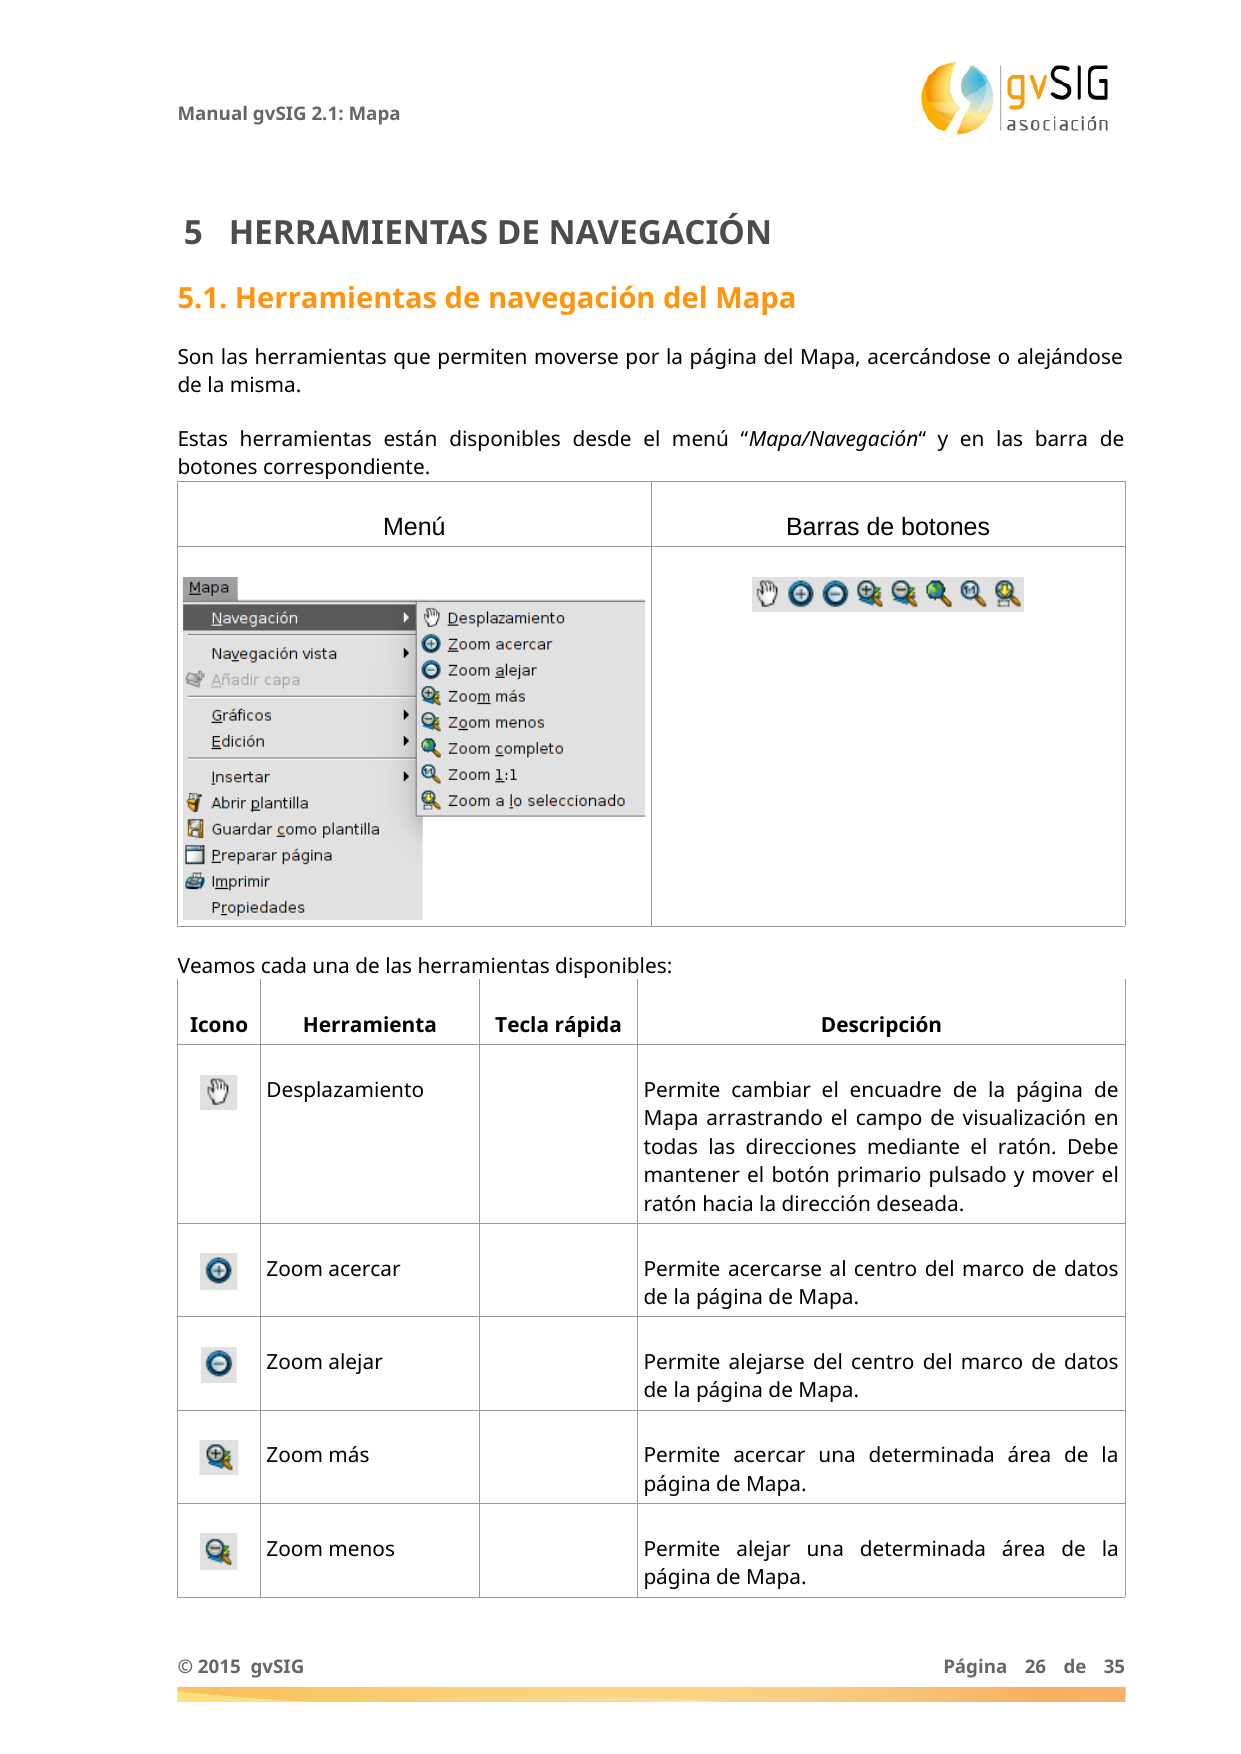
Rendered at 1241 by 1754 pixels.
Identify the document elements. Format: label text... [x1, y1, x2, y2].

table_cell Permite alejar una determinada área de la página de Mapa. [638, 1504, 1125, 1597]
picture [200, 1533, 238, 1570]
picture [199, 1440, 239, 1475]
picture [752, 577, 1024, 612]
table_cell [652, 547, 1125, 926]
subtitle Herramientas de navegación [183, 208, 1125, 254]
picture [182, 577, 646, 920]
table_cell [178, 547, 651, 926]
table_cell Desplazamiento [261, 1045, 479, 1223]
picture [177, 1687, 1126, 1702]
picture [902, 47, 1122, 148]
table_header Barras de botones [652, 482, 1125, 546]
subtitle 5.1. Herramientas de navegación del Mapa [177, 277, 1125, 317]
table_cell Permite acercar una determinada área de la página de Mapa. [638, 1411, 1125, 1503]
table_cell Permite alejarse del centro del marco de datos de la página de Mapa. [638, 1317, 1125, 1410]
table_cell Zoom acercar [261, 1224, 479, 1316]
text Son las herramientas que permiten moverse por la página del Mapa, acercándose o alejándose de la misma. [177, 342, 1125, 399]
table_header Descripción [638, 979, 1125, 1044]
table_cell Zoom alejar [261, 1317, 479, 1410]
table_cell [480, 1317, 637, 1410]
picture [200, 1347, 237, 1383]
table_cell [480, 1411, 637, 1503]
table_cell [480, 1504, 637, 1597]
table_header Menú [178, 482, 651, 546]
table_cell [178, 1317, 260, 1410]
table_cell [480, 1224, 637, 1316]
picture [200, 1253, 238, 1290]
table_cell [178, 1504, 260, 1597]
text Veamos cada una de las herramientas disponibles: [177, 951, 1125, 979]
table_cell Zoom menos [261, 1504, 479, 1597]
table_header Icono [178, 979, 260, 1044]
table_header Herramienta [261, 979, 479, 1044]
text Estas herramientas están disponibles desde el menú “Mapa/Navegación“ y en las barra de botones correspondiente. [177, 424, 1125, 481]
table_header Tecla rápida [480, 979, 637, 1044]
table_cell [178, 1045, 260, 1223]
table_cell Permite acercarse al centro del marco de datos de la página de Mapa. [638, 1224, 1125, 1316]
picture [200, 1075, 238, 1110]
table_cell [480, 1045, 637, 1223]
table_cell [178, 1411, 260, 1503]
table_cell Permite cambiar el encuadre de la página de Mapa arrastrando el campo de visualización en todas las direcciones mediante el ratón. Debe mantener el botón primario pulsado y mover el ratón hacia la dirección deseada. [638, 1045, 1125, 1223]
table_cell [178, 1224, 260, 1316]
table_cell Zoom más [261, 1411, 479, 1503]
